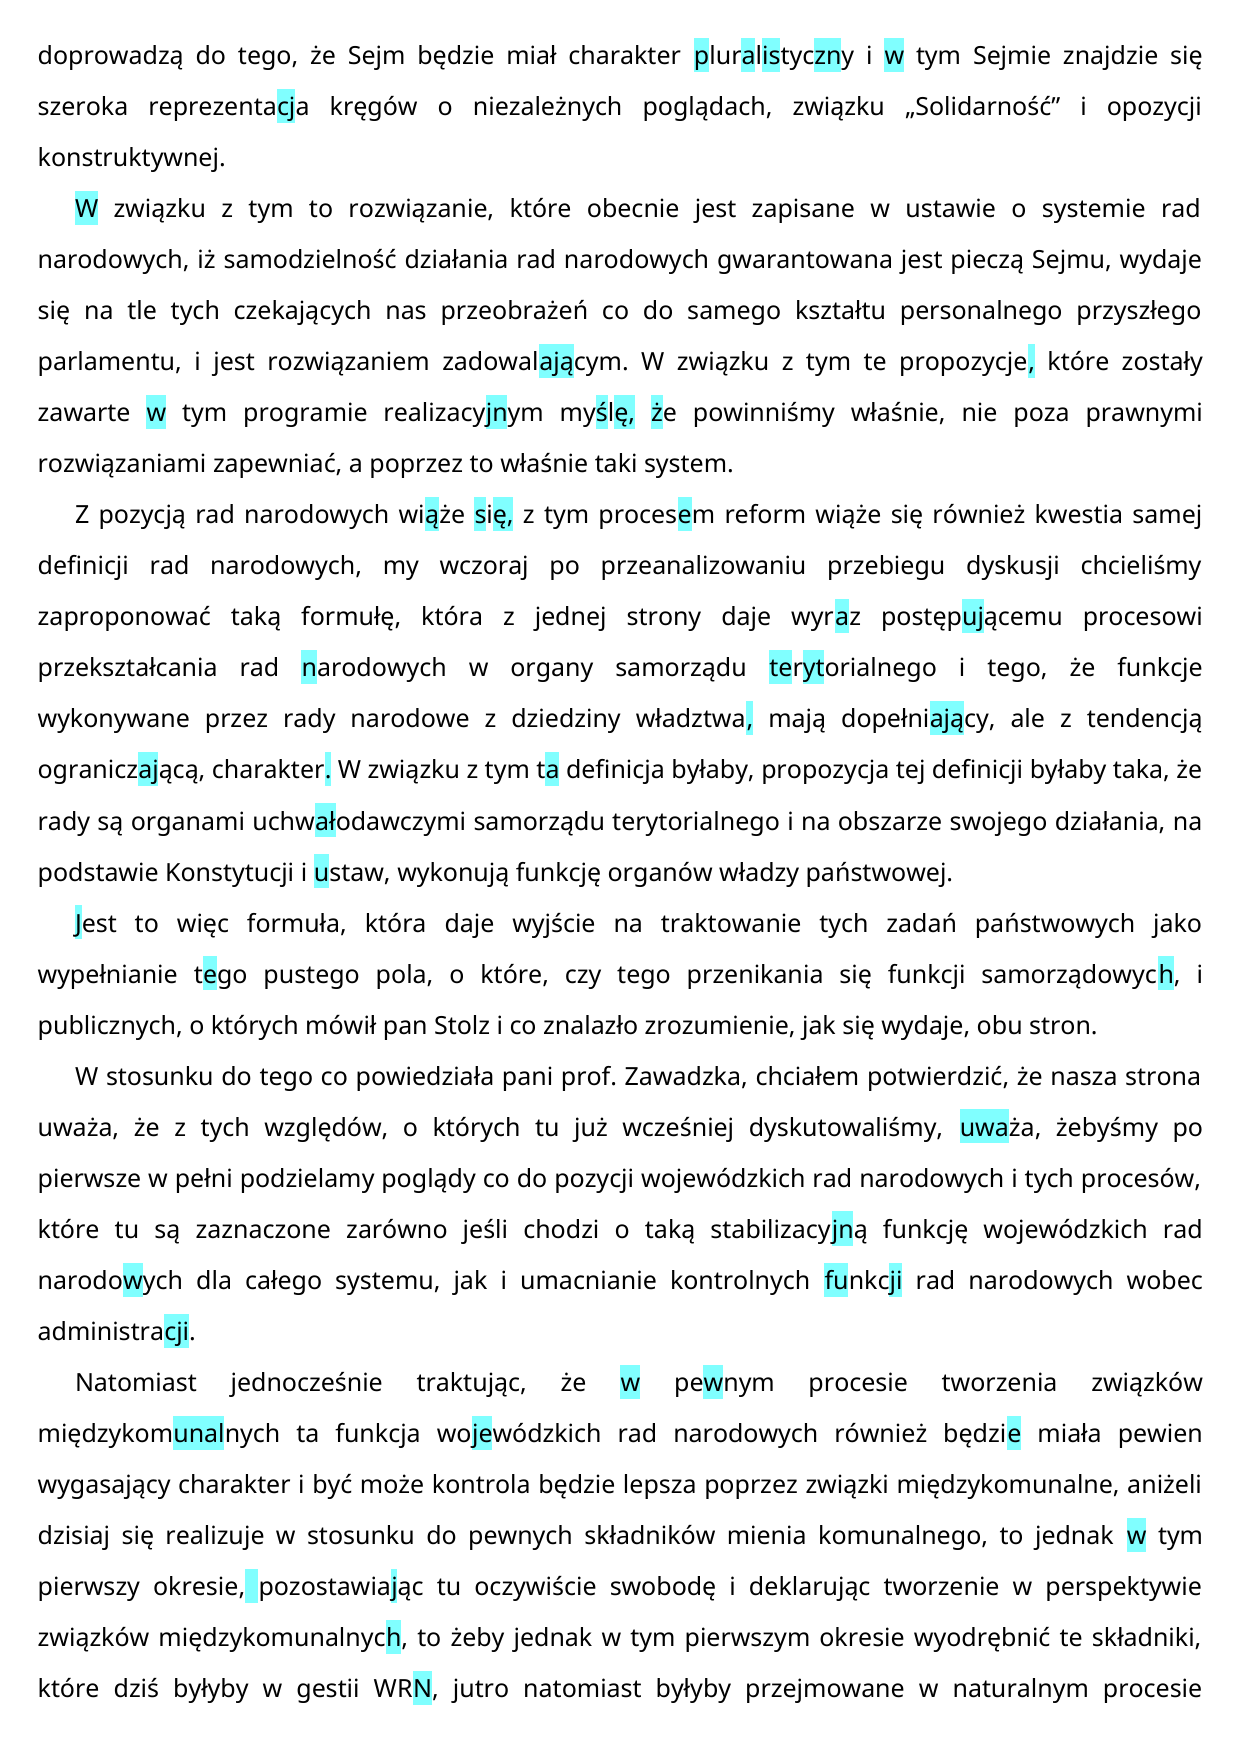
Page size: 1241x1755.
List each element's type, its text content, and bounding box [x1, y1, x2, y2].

text W związku z tym to rozwiązanie, które obecnie jest zapisane w ustawie o systemie rad narodowych, iż samodzielność działania rad narodowych gwarantowana jest pieczą Sejmu, wydaje się na tle tych czekających nas przeobrażeń co do samego kształtu personalnego przyszłego parlamentu, i jest rozwiązaniem zadowalającym. W związku z tym te propozycje, które zostały zawarte w tym programie realizacyjnym myślę, że powinniśmy właśnie, nie poza prawnymi rozwiązaniami zapewniać, a poprzez to właśnie taki system. [37, 191, 1203, 480]
text W stosunku do tego co powiedziała pani prof. Zawadzka, chciałem potwierdzić, że nasza strona uważa, że z tych względów, o których tu już wcześniej dyskutowaliśmy, uważa, żebyśmy po pierwsze w pełni podzielamy poglądy co do pozycji wojewódzkich rad narodowych i tych procesów, które tu są zaznaczone zarówno jeśli chodzi o taką stabilizacyjną funkcję wojewódzkich rad narodowych dla całego systemu, jak i umacnianie kontrolnych funkcji rad narodowych wobec administracji. [37, 1058, 1203, 1348]
text doprowadzą do tego, że Sejm będzie miał charakter pluralistyczny i w tym Sejmie znajdzie się szeroka reprezentacja kręgów o niezależnych poglądach, związku „Solidarność” i opozycji konstruktywnej. [37, 37, 1203, 174]
text Z pozycją rad narodowych wiąże się, z tym procesem reform wiąże się również kwestia samej definicji rad narodowych, my wczoraj po przeanalizowaniu przebiegu dyskusji chcieliśmy zaproponować taką formułę, która z jednej strony daje wyraz postępującemu procesowi przekształcania rad narodowych w organy samorządu terytorialnego i tego, że funkcje wykonywane przez rady narodowe z dziedziny władztwa, mają dopełniający, ale z tendencją ograniczającą, charakter. W związku z tym ta definicja byłaby, propozycja tej definicji byłaby taka, że rady są organami uchwałodawczymi samorządu terytorialnego i na obszarze swojego działania, na podstawie Konstytucji i ustaw, wykonują funkcję organów władzy państwowej. [37, 497, 1203, 888]
text Natomiast jednocześnie traktując, że w pewnym procesie tworzenia związków międzykomunalnych ta funkcja wojewódzkich rad narodowych również będzie miała pewien wygasający charakter i być może kontrola będzie lepsza poprzez związki międzykomunalne, aniżeli dzisiaj się realizuje w stosunku do pewnych składników mienia komunalnego, to jednak w tym pierwszy okresie, pozostawiając tu oczywiście swobodę i deklarując tworzenie w perspektywie związków międzykomunalnych, to żeby jednak w tym pierwszym okresie wyodrębnić te składniki, które dziś byłyby w gestii WRN, jutro natomiast byłyby przejmowane w naturalnym procesie [37, 1364, 1203, 1705]
text Jest to więc formuła, która daje wyjście na traktowanie tych zadań państwowych jako wypełnianie tego pustego pola, o które, czy tego przenikania się funkcji samorządowych, i publicznych, o których mówił pan Stolz i co znalazło zrozumienie, jak się wydaje, obu stron. [37, 905, 1203, 1041]
